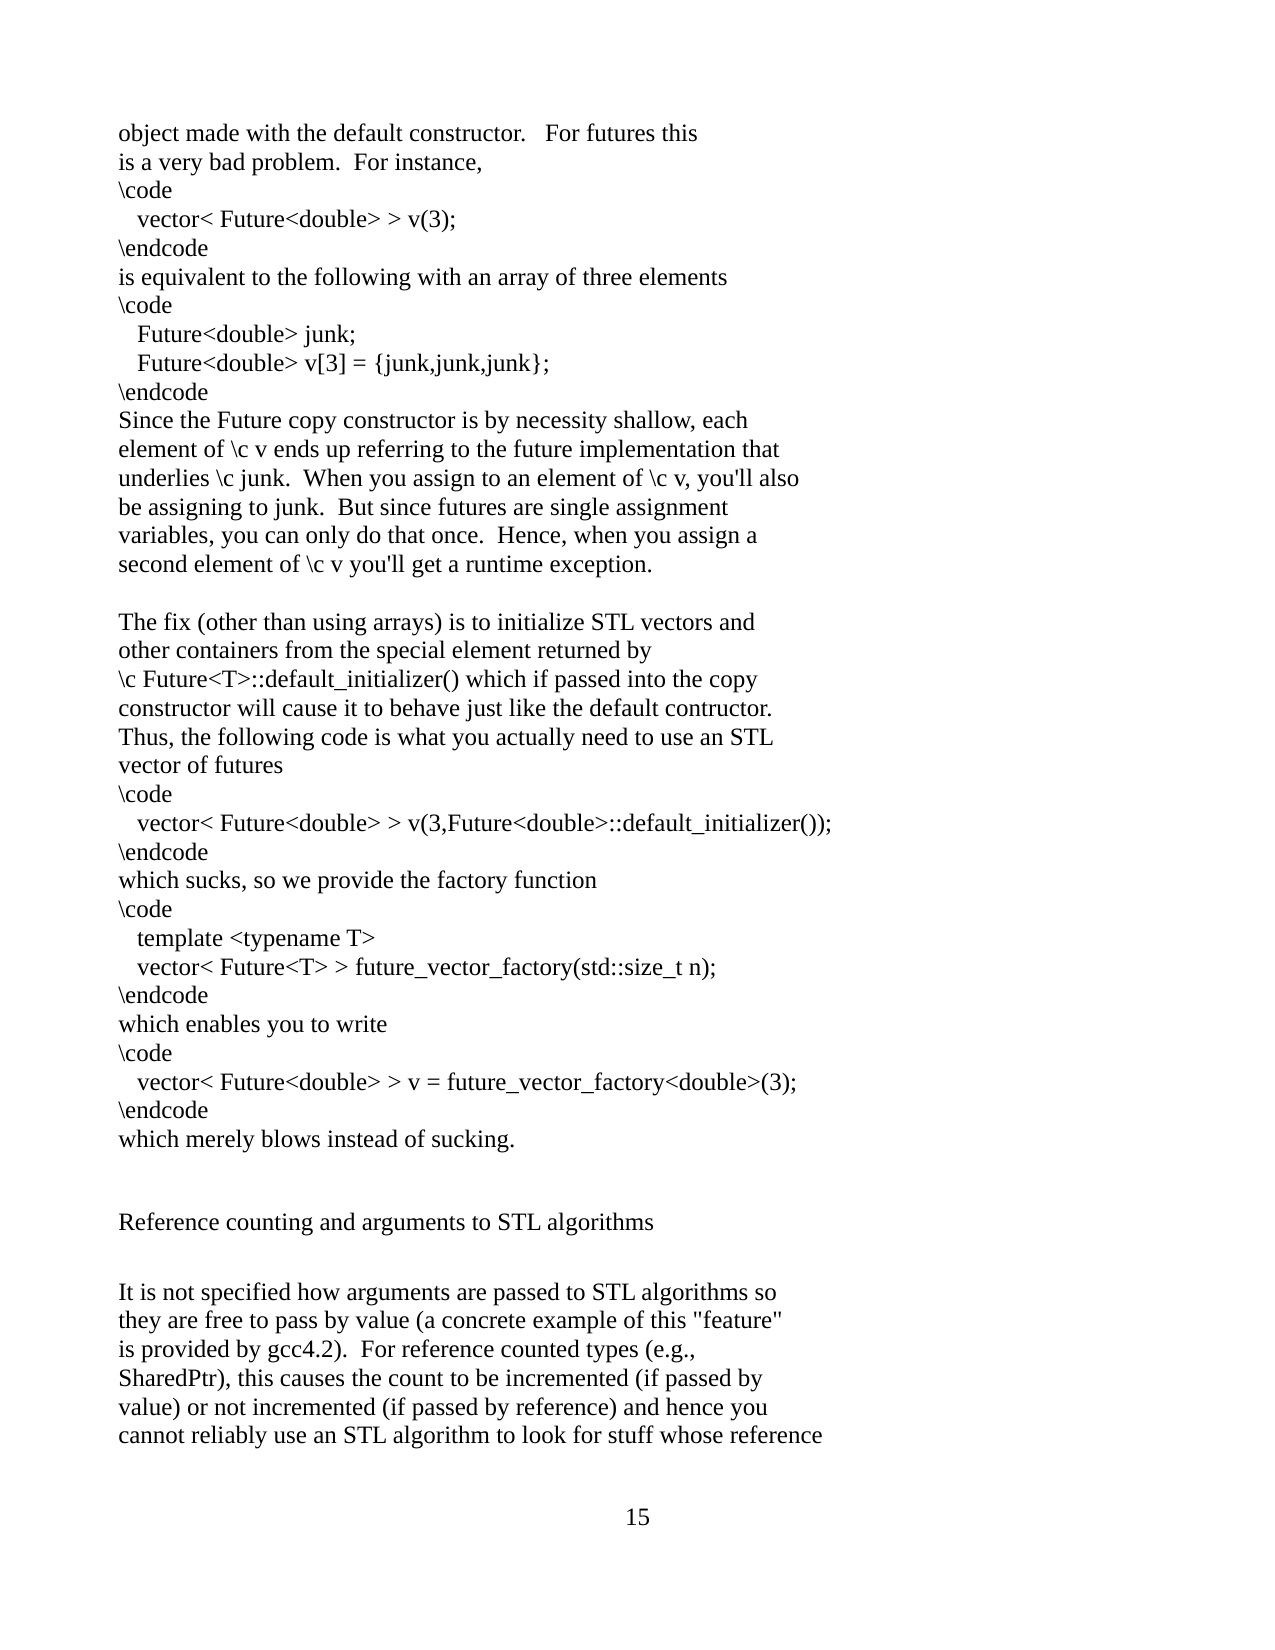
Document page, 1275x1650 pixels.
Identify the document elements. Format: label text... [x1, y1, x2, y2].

text \endcode [118, 233, 1157, 262]
text they are free to pass by value (a concrete example of this "feature" [118, 1306, 1157, 1334]
text which enables you to write [118, 1009, 1157, 1038]
text \code [118, 176, 1157, 204]
text which sucks, so we provide the factory function [118, 866, 1157, 894]
text vector< Future<double> > v = future_vector_factory<double>(3); [118, 1067, 1157, 1096]
text object made with the default constructor. For futures this [118, 118, 1157, 147]
text \endcode [118, 377, 1157, 406]
text SharedPtr), this causes the count to be incremented (if passed by [118, 1363, 1157, 1392]
text vector< Future<double> > v(3,Future<double>::default_initializer()); [118, 808, 1157, 837]
text \endcode [118, 837, 1157, 866]
text template <typename T> [118, 923, 1157, 952]
text vector< Future<double> > v(3); [118, 204, 1157, 233]
text variables, you can only do that once. Hence, when you assign a [118, 521, 1157, 549]
text vector< Future<T> > future_vector_factory(std::size_t n); [118, 952, 1157, 981]
text \c Future<T>::default_initializer() which if passed into the copy [118, 664, 1157, 693]
text It is not specified how arguments are passed to STL algorithms so [118, 1277, 1157, 1306]
text The fix (other than using arrays) is to initialize STL vectors and [118, 607, 1157, 636]
text is equivalent to the following with an array of three elements [118, 262, 1157, 291]
text \code [118, 291, 1157, 319]
text value) or not incremented (if passed by reference) and hence you [118, 1392, 1157, 1421]
text \code [118, 779, 1157, 808]
text \endcode [118, 1096, 1157, 1124]
text be assigning to junk. But since futures are single assignment [118, 492, 1157, 521]
text Future<double> v[3] = {junk,junk,junk}; [118, 348, 1157, 377]
text second element of \c v you'll get a runtime exception. [118, 549, 1157, 578]
text element of \c v ends up referring to the future implementation that [118, 434, 1157, 463]
text constructor will cause it to behave just like the default contructor. [118, 693, 1157, 722]
subtitle Reference counting and arguments to STL algorithms [118, 1207, 1157, 1236]
text Future<double> junk; [118, 319, 1157, 348]
text Thus, the following code is what you actually need to use an STL [118, 722, 1157, 751]
text is a very bad problem. For instance, [118, 147, 1157, 176]
text underlies \c junk. When you assign to an element of \c v, you'll also [118, 463, 1157, 492]
text \code [118, 894, 1157, 923]
text vector of futures [118, 751, 1157, 779]
text \code [118, 1038, 1157, 1067]
text Since the Future copy constructor is by necessity shallow, each [118, 406, 1157, 434]
text cannot reliably use an STL algorithm to look for stuff whose reference [118, 1421, 1157, 1449]
text which merely blows instead of sucking. [118, 1124, 1157, 1153]
text \endcode [118, 981, 1157, 1009]
text other containers from the special element returned by [118, 636, 1157, 664]
text is provided by gcc4.2). For reference counted types (e.g., [118, 1334, 1157, 1363]
